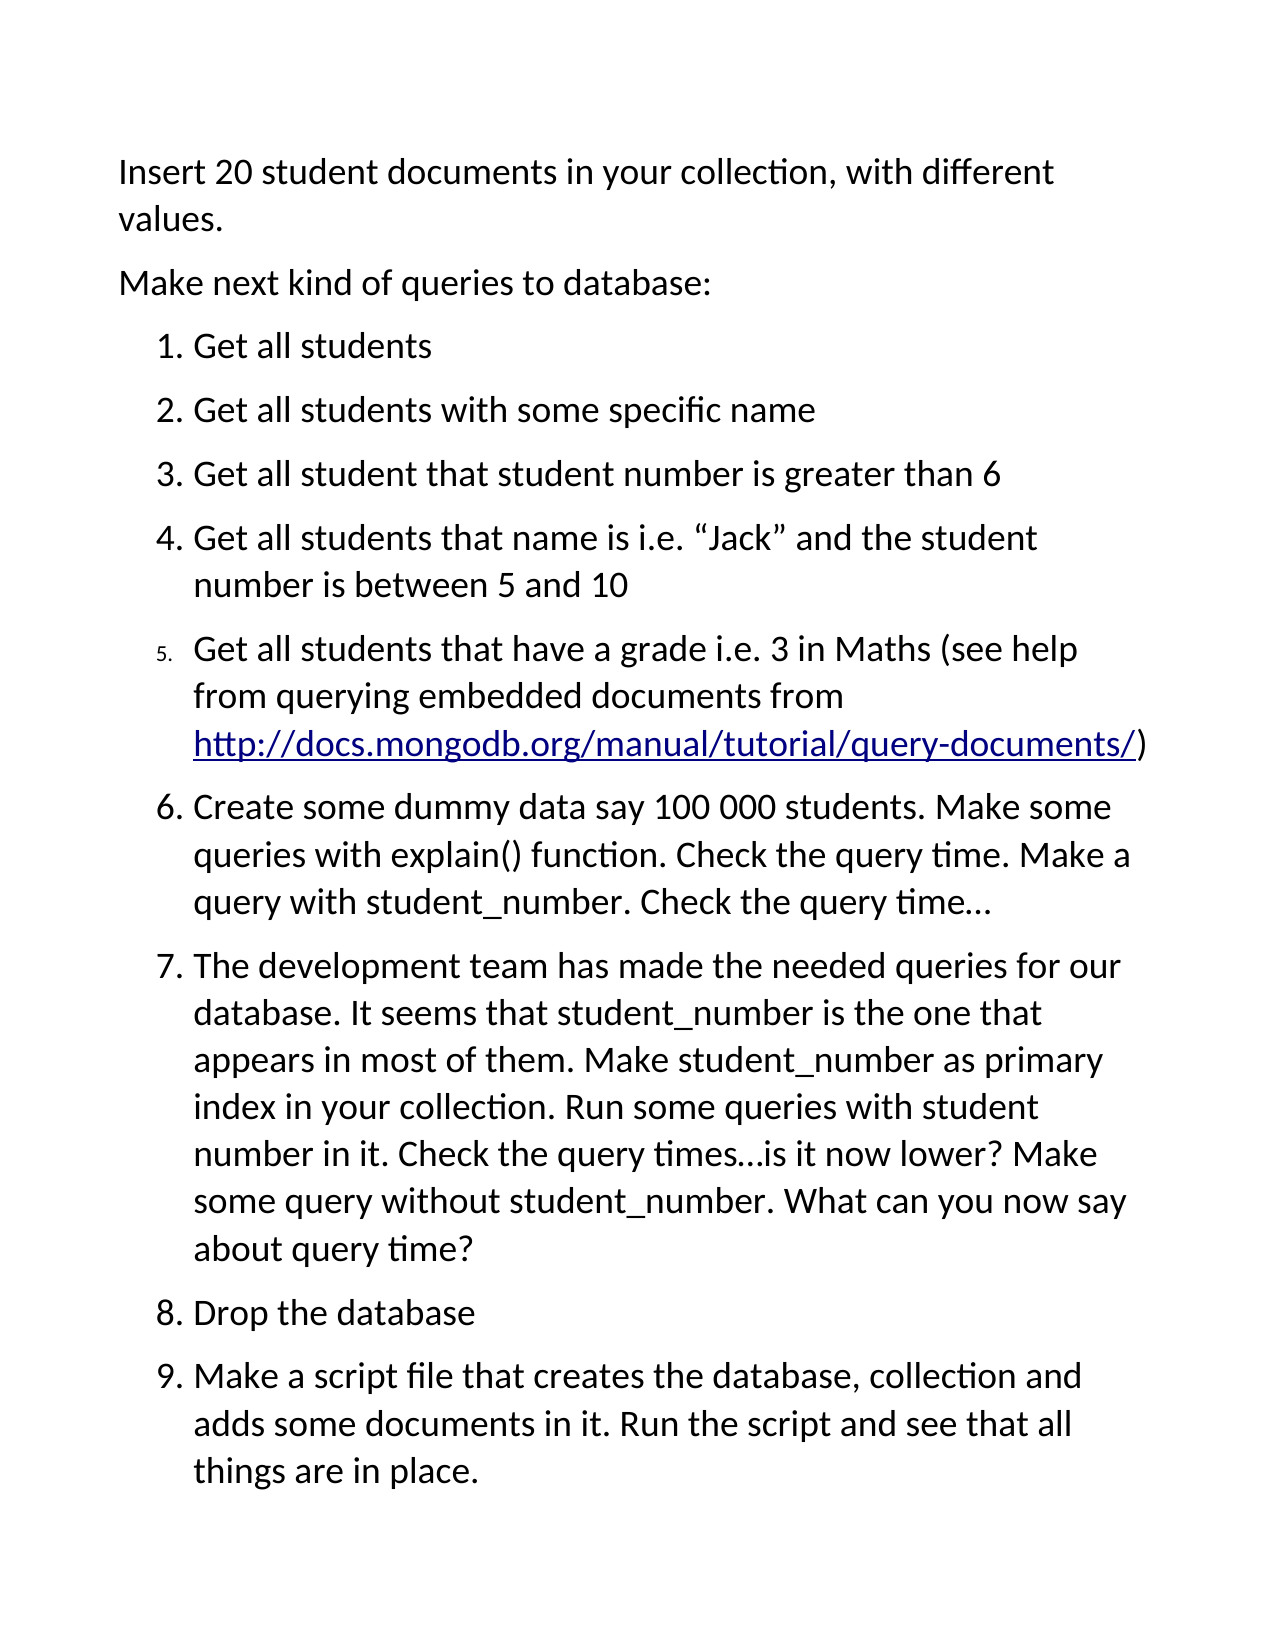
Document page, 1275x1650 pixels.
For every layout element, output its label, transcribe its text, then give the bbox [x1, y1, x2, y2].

list Create some dummy data say 100 000 students. Make some queries with explain() function. Check the query time. Make a query with student_number. Check the query time… [156, 783, 1157, 923]
list Get all students that have a grade i.e. 3 in Maths (see help from querying embedded documents from http://docs.mongodb.org/manual/tutorial/query-documents/) [156, 625, 1157, 765]
list Get all student that student number is greater than 6 [156, 450, 1157, 496]
list Make a script file that creates the database, collection and adds some documents in it. Run the script and see that all things are in place. [156, 1352, 1157, 1493]
text Make next kind of queries to database: [118, 259, 1157, 304]
text Insert 20 student documents in your collection, with different values. [118, 148, 1157, 241]
list Drop the database [156, 1288, 1157, 1334]
list Get all students [156, 322, 1157, 368]
list Get all students that name is i.e. “Jack” and the student number is between 5 and 10 [156, 514, 1157, 607]
list Get all students with some specific name [156, 386, 1157, 432]
list The development team has made the needed queries for our database. It seems that student_number is the one that appears in most of them. Make student_number as primary index in your collection. Run some queries with student number in it. Check the query times…is it now lower? Make some query without student_number. What can you now say about query time? [156, 942, 1157, 1271]
